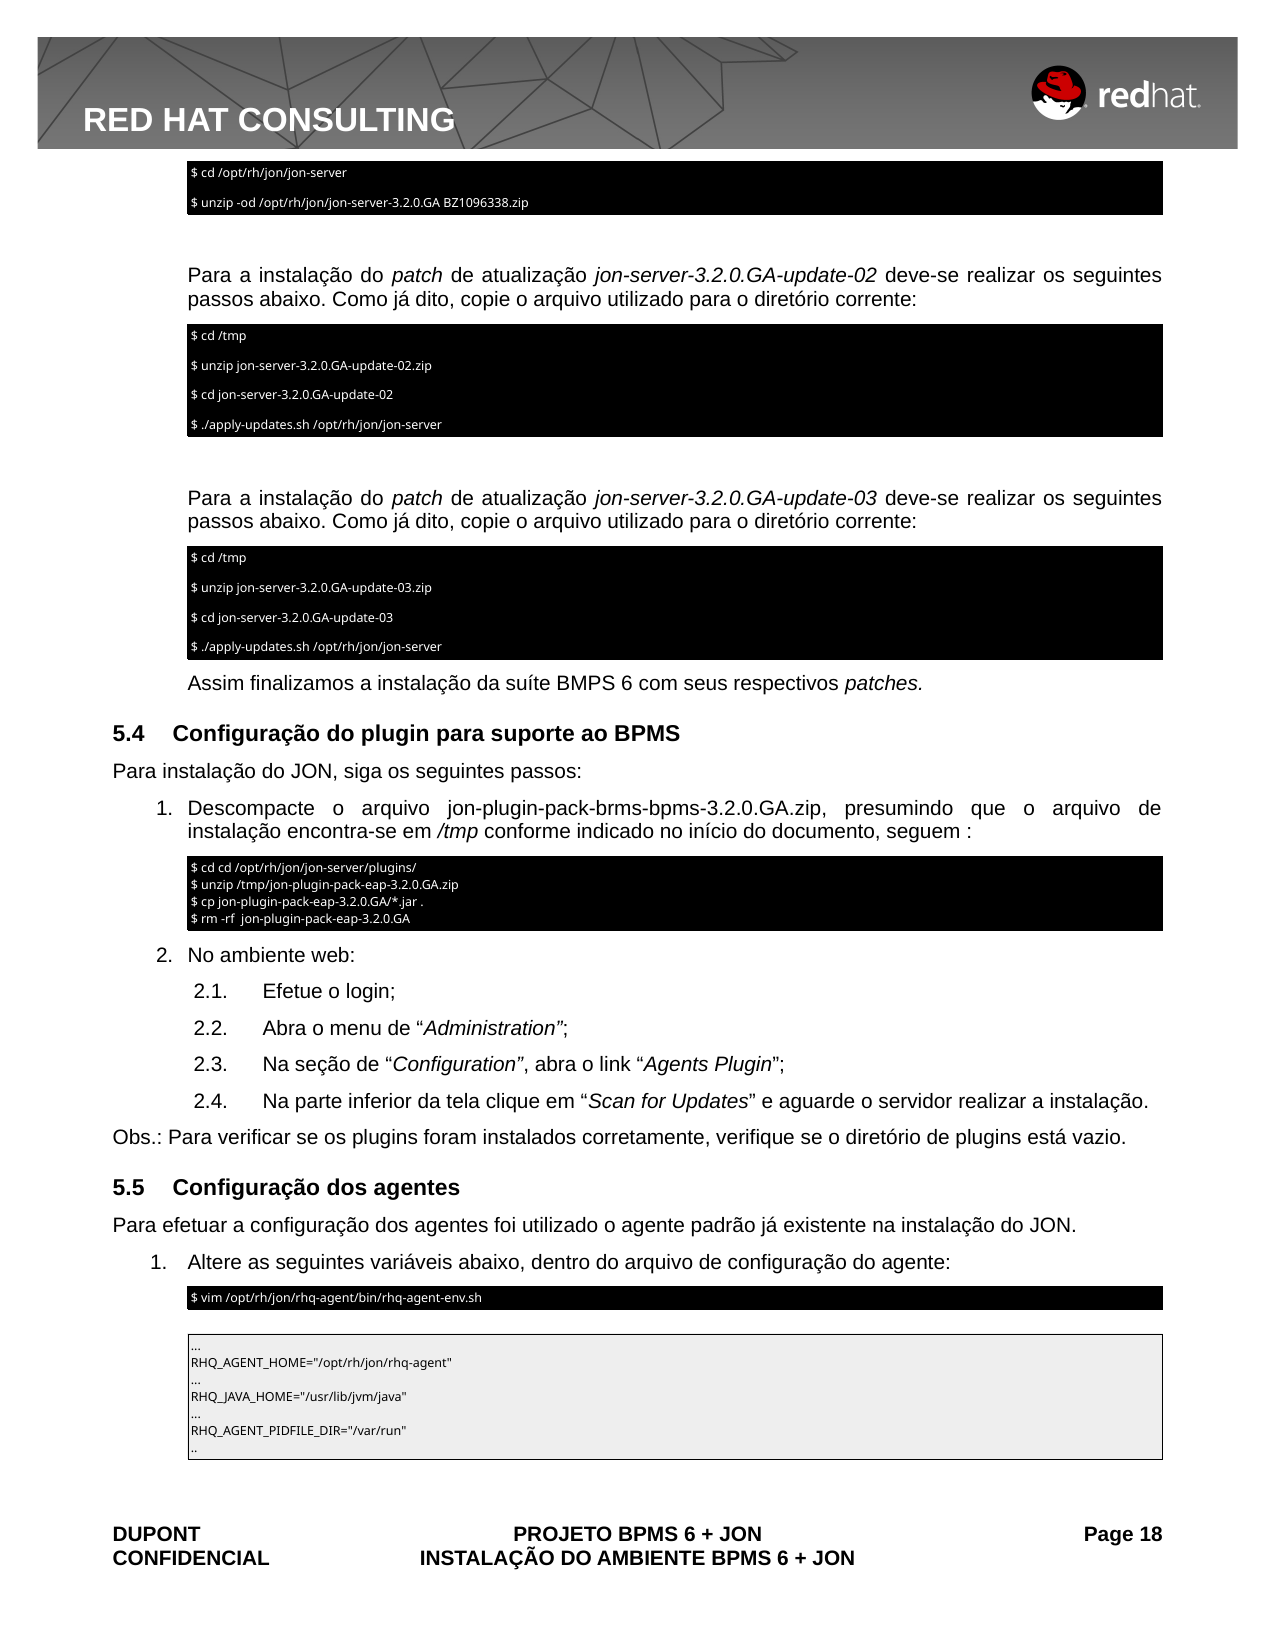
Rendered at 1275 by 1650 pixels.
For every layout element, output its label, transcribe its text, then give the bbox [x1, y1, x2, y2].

text $ ./apply-updates.sh /opt/rh/jon/jon-server [189, 635, 1162, 659]
subtitle Configuração dos agentes [112, 1174, 1162, 1201]
list Abra o menu de “Administration”; [187, 1016, 1162, 1040]
text $ rm -rf jon-plugin-pack-eap-3.2.0.GA [189, 907, 1162, 930]
text $ cd /tmp [189, 325, 1162, 344]
text Para efetuar a configuração dos agentes foi utilizado o agente padrão já existente na instalação do JON. [112, 1213, 1162, 1237]
text $ vim /opt/rh/jon/rhq-agent/bin/rhq-agent-env.sh [189, 1287, 1162, 1309]
text ... [189, 1368, 1162, 1385]
text RHQ_JAVA_HOME="/usr/lib/jvm/java" [189, 1385, 1162, 1402]
text $ cp jon-plugin-pack-eap-3.2.0.GA/*.jar . [189, 890, 1162, 907]
subtitle Configuração do plugin para suporte ao BPMS [112, 720, 1162, 746]
text $ cd cd /opt/rh/jon/jon-server/plugins/ [189, 857, 1162, 873]
picture [37, 37, 1238, 149]
text Assim finalizamos a instalação da suíte BMPS 6 com seus respectivos patches. [187, 671, 1162, 695]
text ... [189, 1402, 1162, 1419]
text $ unzip jon-server-3.2.0.GA-update-03.zip [189, 576, 1162, 596]
text Para a instalação do patch de atualização jon-server-3.2.0.GA-update-03 deve-se realizar os seguintes passos abaixo. Como já dito, copie o arquivo utilizado para o diretório corrente: [187, 485, 1162, 533]
text $ cd /opt/rh/jon/jon-server [189, 162, 1162, 181]
list Na seção de “Configuration”, abra o link “Agents Plugin”; [187, 1052, 1162, 1076]
text $ cd jon-server-3.2.0.GA-update-02 [189, 383, 1162, 403]
list Na parte inferior da tela clique em “Scan for Updates” e aguarde o servidor realizar a instalação. [187, 1089, 1162, 1113]
text $ unzip -od /opt/rh/jon/jon-server-3.2.0.GA BZ1096338.zip [189, 191, 1162, 214]
text $ cd /tmp [189, 547, 1162, 566]
text $ unzip jon-server-3.2.0.GA-update-02.zip [189, 353, 1162, 374]
text $ ./apply-updates.sh /opt/rh/jon/jon-server [189, 413, 1162, 436]
text Para a instalação do patch de atualização jon-server-3.2.0.GA-update-02 deve-se realizar os seguintes passos abaixo. Como já dito, copie o arquivo utilizado para o diretório corrente: [187, 263, 1162, 311]
list No ambiente web: [150, 943, 1162, 967]
text $ cd jon-server-3.2.0.GA-update-03 [189, 606, 1162, 626]
list Efetue o login; [187, 979, 1162, 1003]
text .. [189, 1436, 1162, 1459]
list Descompacte o arquivo jon-plugin-pack-brms-bpms-3.2.0.GA.zip, presumindo que o arquivo de instalação encontra-se em /tmp conforme indicado no início do documento, seguem : [150, 795, 1162, 843]
text Para instalação do JON, siga os seguintes passos: [112, 759, 1162, 783]
text Obs.: Para verificar se os plugins foram instalados corretamente, verifique se o diretório de plugins está vazio. [112, 1125, 1162, 1149]
text RHQ_AGENT_HOME="/opt/rh/jon/rhq-agent" [189, 1351, 1162, 1368]
list Altere as seguintes variáveis abaixo, dentro do arquivo de configuração do agente: [150, 1249, 1162, 1273]
text RHQ_AGENT_PIDFILE_DIR="/var/run" [189, 1419, 1162, 1436]
text $ unzip /tmp/jon-plugin-pack-eap-3.2.0.GA.zip [189, 873, 1162, 890]
text ... [189, 1335, 1162, 1351]
